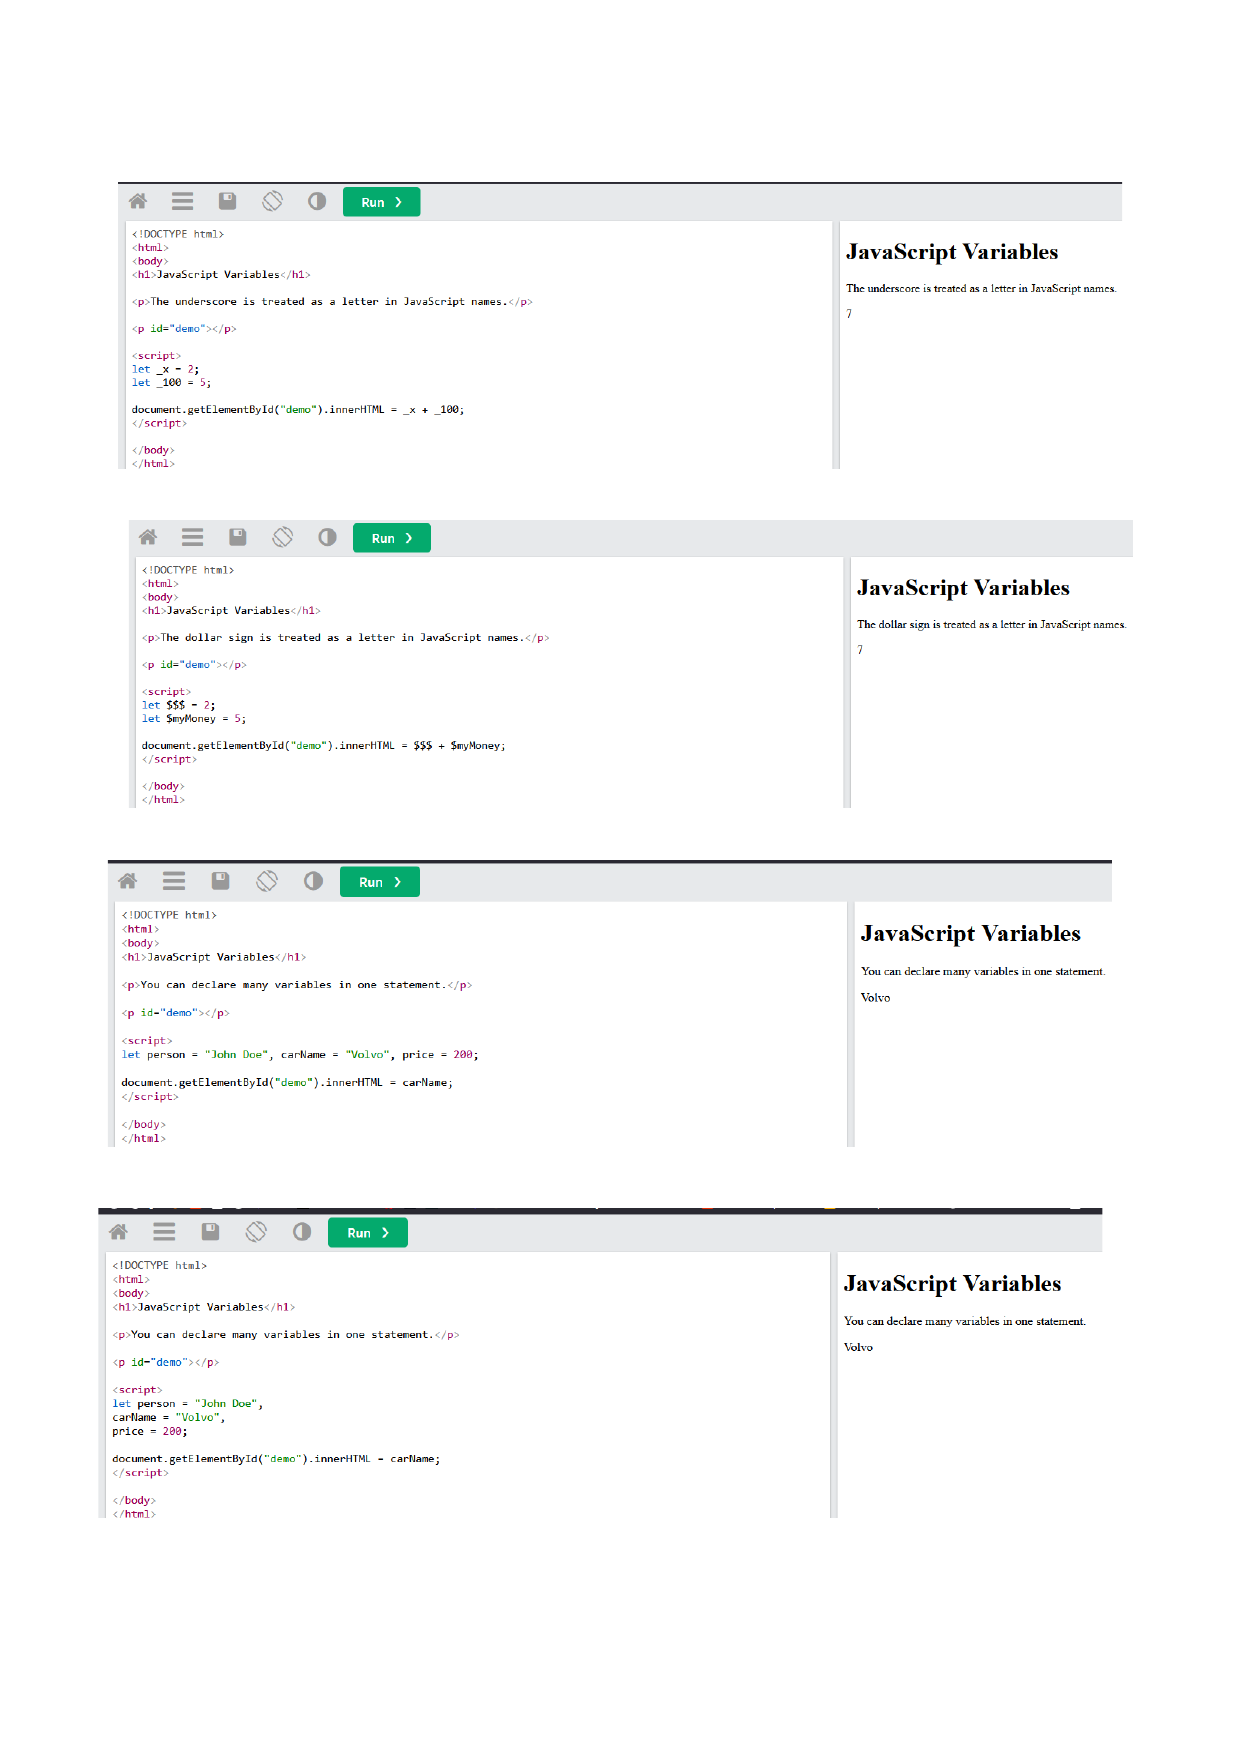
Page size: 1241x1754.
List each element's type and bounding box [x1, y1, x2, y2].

picture [118, 182, 1123, 469]
picture [128, 520, 1133, 808]
picture [98, 1208, 1103, 1518]
picture [107, 860, 1112, 1147]
